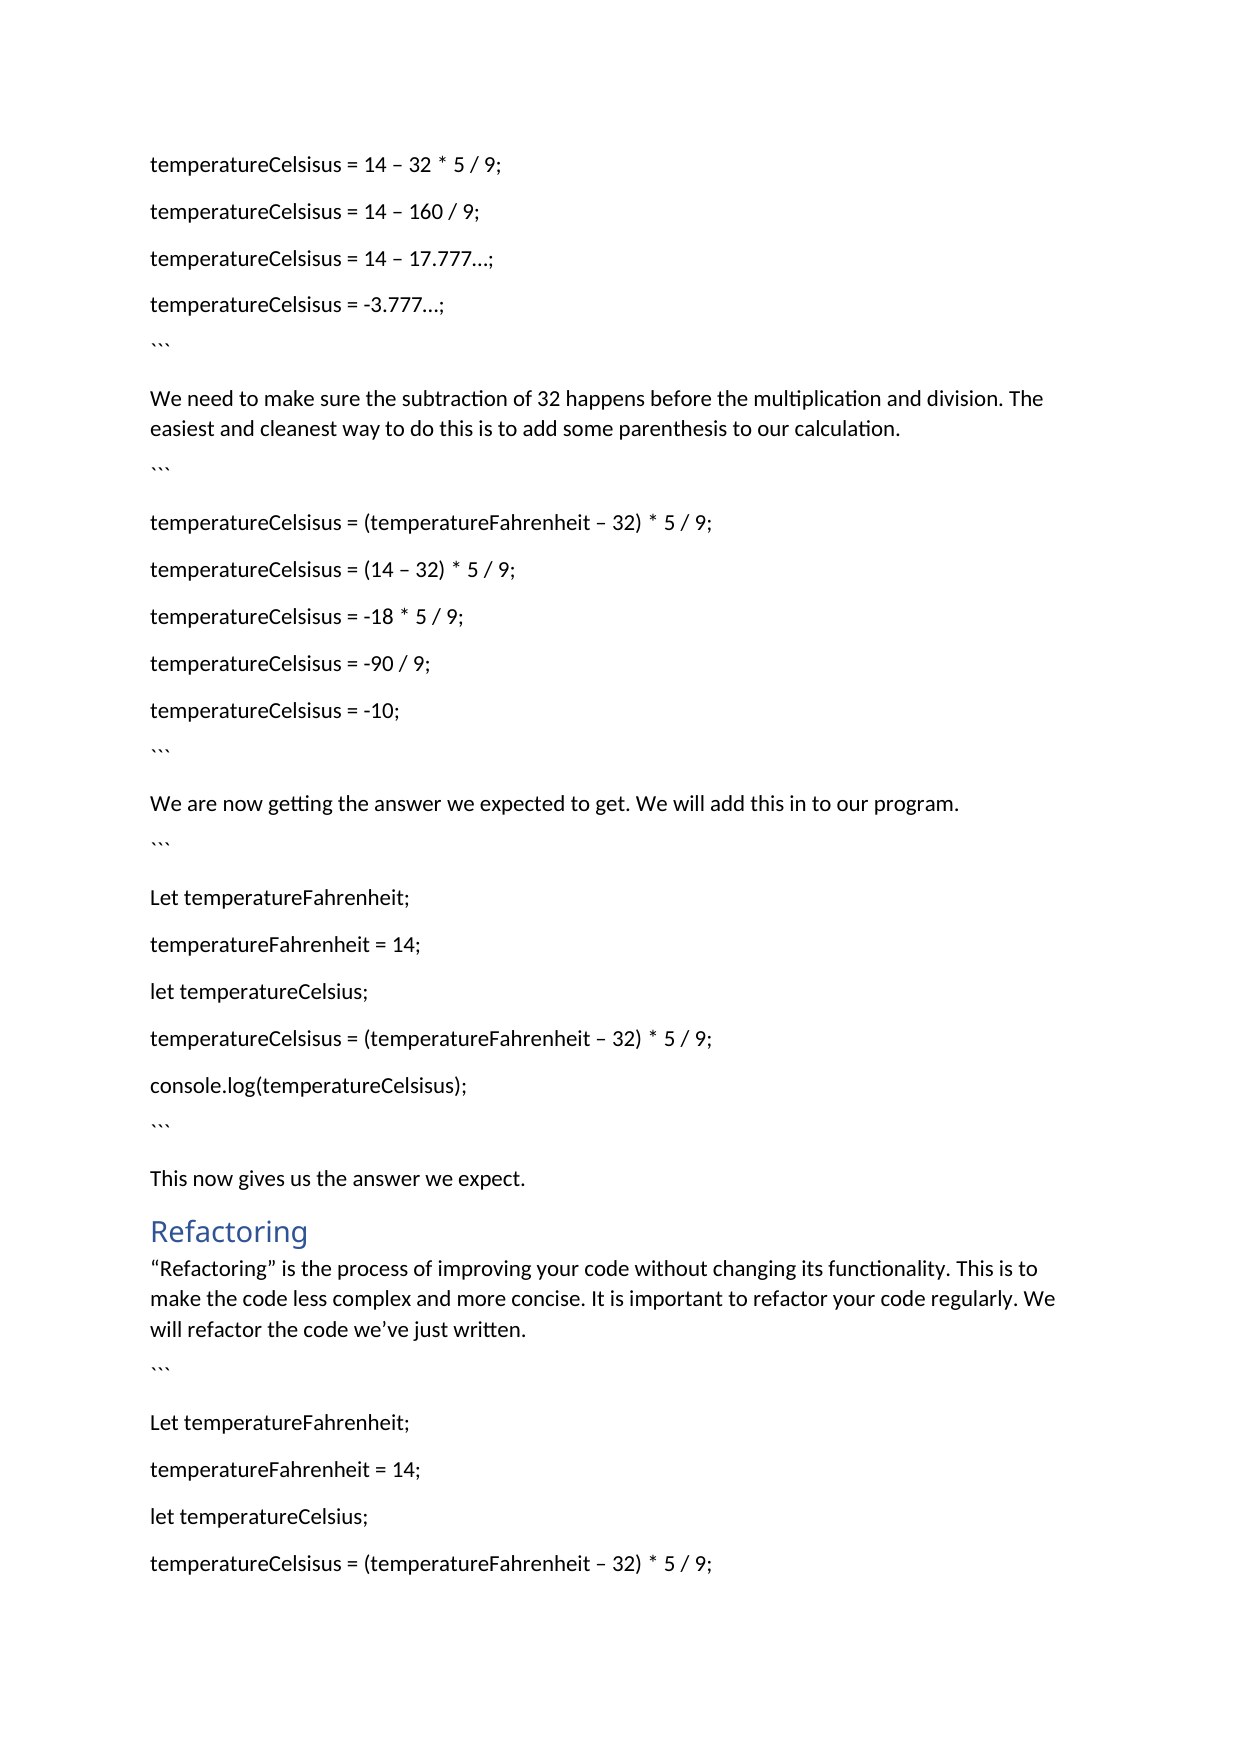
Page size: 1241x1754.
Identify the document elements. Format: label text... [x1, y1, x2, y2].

text let temperatureCelsius; [150, 1502, 1090, 1530]
text let temperatureCelsius; [150, 977, 1090, 1005]
text Let temperatureFahrenheit; [150, 883, 1090, 911]
text We are now getting the answer we expected to get. We will add this in to our program. [150, 789, 1090, 818]
text temperatureCelsisus = (temperatureFahrenheit – 32) * 5 / 9; [150, 1549, 1090, 1577]
text temperatureCelsisus = (14 – 32) * 5 / 9; [150, 555, 1090, 583]
text ``` [150, 743, 1090, 771]
subtitle Refactoring [150, 1211, 1090, 1251]
text ``` [150, 461, 1090, 489]
text This now gives us the answer we expect. [150, 1164, 1090, 1193]
text Let temperatureFahrenheit; [150, 1408, 1090, 1436]
text temperatureFahrenheit = 14; [150, 1455, 1090, 1483]
text “Refactoring” is the process of improving your code without changing its functionality. This is to make the code less complex and more concise. It is important to refactor your code regularly. We will refactor the code we’ve just written. [150, 1254, 1090, 1343]
text temperatureFahrenheit = 14; [150, 930, 1090, 958]
text ``` [150, 1118, 1090, 1146]
text temperatureCelsisus = (temperatureFahrenheit – 32) * 5 / 9; [150, 1024, 1090, 1052]
text ``` [150, 337, 1090, 366]
text console.log(temperatureCelsisus); [150, 1071, 1090, 1099]
text We need to make sure the subtraction of 32 happens before the multiplication and division. The easiest and cleanest way to do this is to add some parenthesis to our calculation. [150, 384, 1090, 443]
text ``` [150, 836, 1090, 864]
text temperatureCelsisus = -18 * 5 / 9; [150, 602, 1090, 630]
text ``` [150, 1362, 1090, 1389]
text temperatureCelsisus = -90 / 9; [150, 649, 1090, 677]
text temperatureCelsisus = -3.777…; [150, 291, 1090, 319]
text temperatureCelsisus = 14 – 17.777…; [150, 244, 1090, 272]
text temperatureCelsisus = 14 – 32 * 5 / 9; [150, 150, 1090, 178]
text temperatureCelsisus = 14 – 160 / 9; [150, 197, 1090, 225]
text temperatureCelsisus = -10; [150, 696, 1090, 724]
text temperatureCelsisus = (temperatureFahrenheit – 32) * 5 / 9; [150, 508, 1090, 536]
